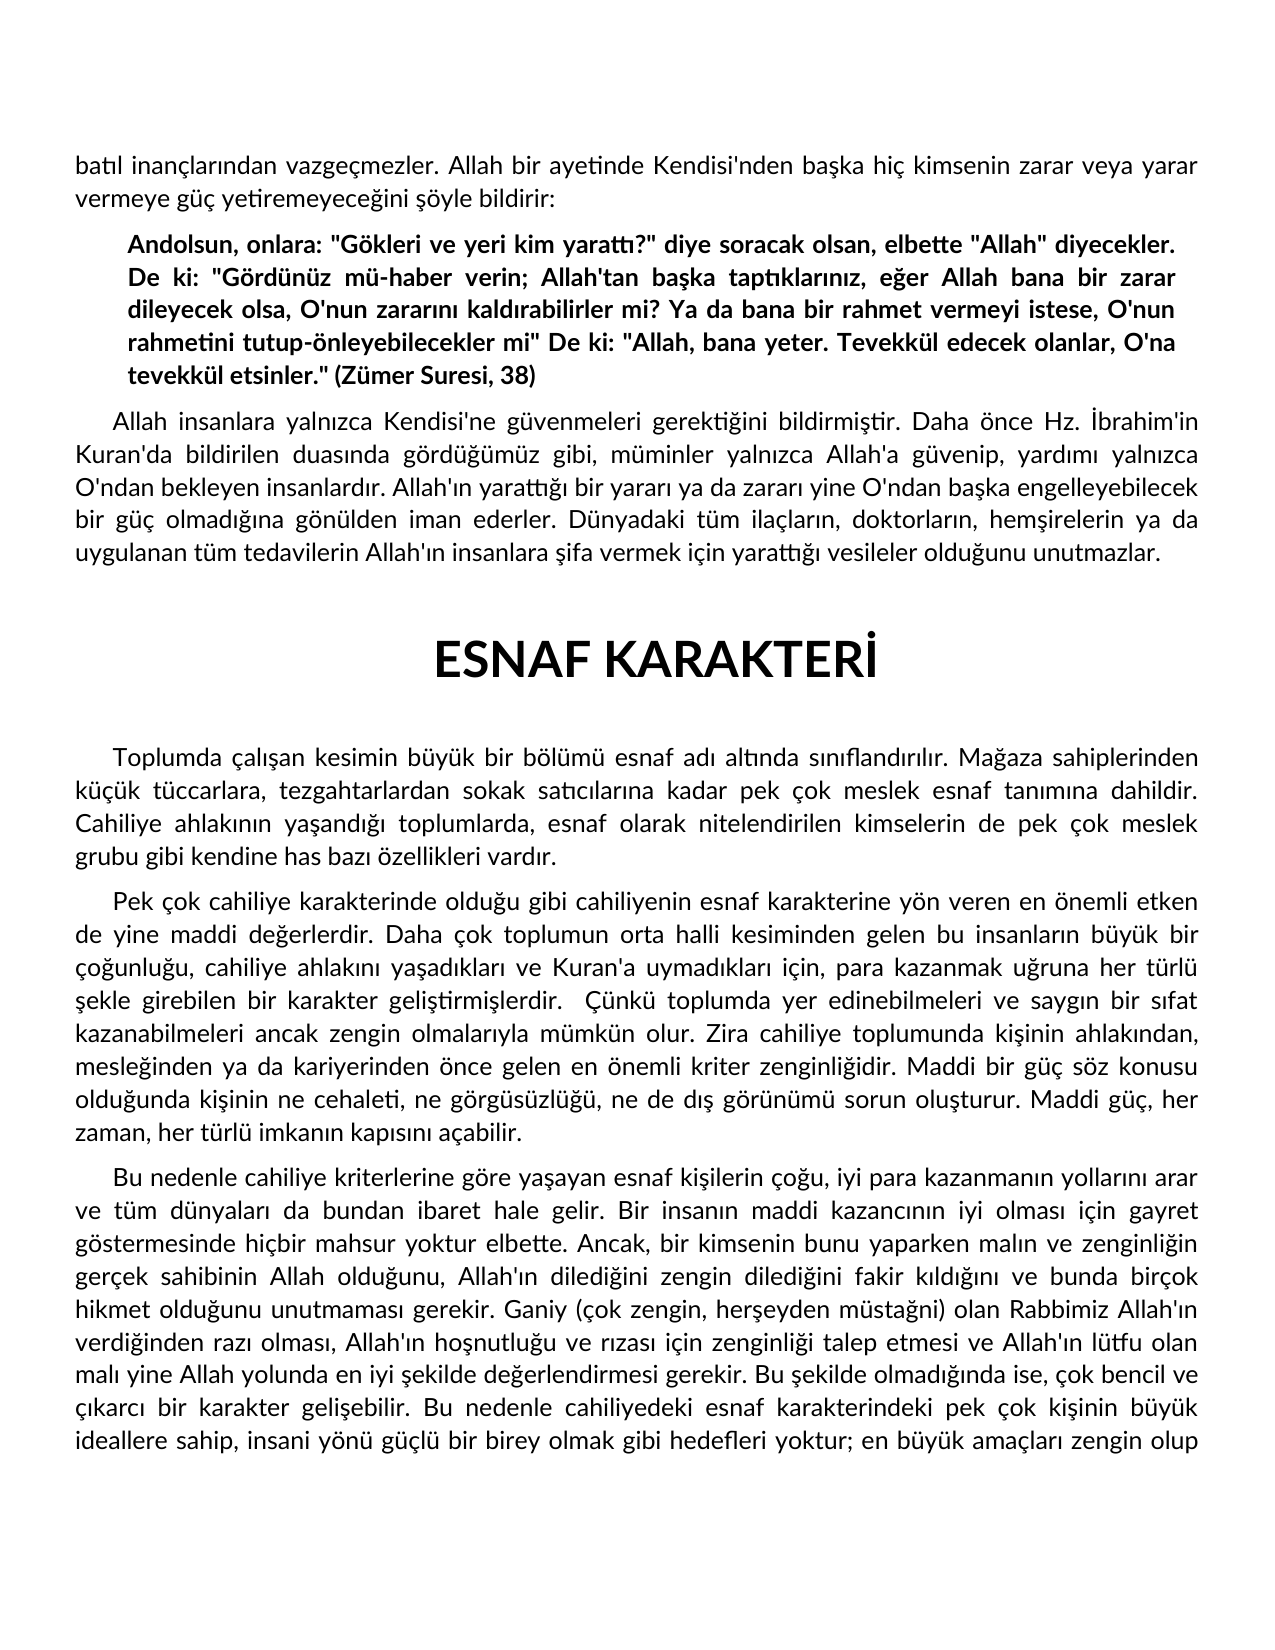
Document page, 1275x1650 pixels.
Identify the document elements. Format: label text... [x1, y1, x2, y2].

subtitle ESNAF KARAKTERİ [112, 628, 1200, 688]
text Toplumda çalışan kesimin büyük bir bölümü esnaf adı altında sınıflandırılır. Mağaza sahiplerinden küçük tüccarlara, tezgahtarlardan sokak satıcılarına kadar pek çok meslek esnaf tanımına dahildir. Cahiliye ahlakının yaşandığı toplumlarda, esnaf olarak nitelendirilen kimselerin de pek çok meslek grubu gibi kendine has bazı özellikleri vardır. [75, 742, 1200, 870]
text Pek çok cahiliye karakterinde olduğu gibi cahiliyenin esnaf karakterine yön veren en önemli etken de yine maddi değerlerdir. Daha çok toplumun orta halli kesiminden gelen bu insanların büyük bir çoğunluğu, cahiliye ahlakını yaşadıkları ve Kuran'a uymadıkları için, para kazanmak uğruna her türlü şekle girebilen bir karakter geliştirmişlerdir. Çünkü toplumda yer edinebilmeleri ve saygın bir sıfat kazanabilmeleri ancak zengin olmalarıyla mümkün olur. Zira cahiliye toplumunda kişinin ahlakından, mesleğinden ya da kariyerinden önce gelen en önemli kriter zenginliğidir. Maddi bir güç söz konusu olduğunda kişinin ne cehaleti, ne görgüsüzlüğü, ne de dış görünümü sorun oluşturur. Maddi güç, her zaman, her türlü imkanın kapısını açabilir. [75, 886, 1200, 1146]
text batıl inançlarından vazgeçmezler. Allah bir ayetinde Kendisi'nden başka hiç kimsenin zarar veya yarar vermeye güç yetiremeyeceğini şöyle bildirir: [75, 150, 1200, 213]
text Allah insanlara yalnızca Kendisi'ne güvenmeleri gerektiğini bildirmiştir. Daha önce Hz. İbrahim'in Kuran'da bildirilen duasında gördüğümüz gibi, müminler yalnızca Allah'a güvenip, yardımı yalnızca O'ndan bekleyen insanlardır. Allah'ın yarattığı bir yararı ya da zararı yine O'ndan başka engelleyebilecek bir güç olmadığına gönülden iman ederler. Dünyadaki tüm ilaçların, doktorların, hemşirelerin ya da uygulanan tüm tedavilerin Allah'ın insanlara şifa vermek için yarattığı vesileler olduğunu unutmazlar. [75, 405, 1200, 567]
text Bu nedenle cahiliye kriterlerine göre yaşayan esnaf kişilerin çoğu, iyi para kazanmanın yollarını arar ve tüm dünyaları da bundan ibaret hale gelir. Bir insanın maddi kazancının iyi olması için gayret göstermesinde hiçbir mahsur yoktur elbette. Ancak, bir kimsenin bunu yaparken malın ve zenginliğin gerçek sahibinin Allah olduğunu, Allah'ın dilediğini zengin dilediğini fakir kıldığını ve bunda birçok hikmet olduğunu unutmaması gerekir. Ganiy (çok zengin, herşeyden müstağni) olan Rabbimiz Allah'ın verdiğinden razı olması, Allah'ın hoşnutluğu ve rızası için zenginliği talep etmesi ve Allah'ın lütfu olan malı yine Allah yolunda en iyi şekilde değerlendirmesi gerekir. Bu şekilde olmadığında ise, çok bencil ve çıkarcı bir karakter gelişebilir. Bu nedenle cahiliyedeki esnaf karakterindeki pek çok kişinin büyük ideallere sahip, insani yönü güçlü bir birey olmak gibi hedefleri yoktur; en büyük amaçları zengin olup [75, 1162, 1200, 1455]
text Andolsun, onlara: "Gökleri ve yeri kim yarattı?" diye soracak olsan, elbette "Allah" diyecekler. De ki: "Gördünüz mü-haber verin; Allah'tan başka taptıklarınız, eğer Allah bana bir zarar dileyecek olsa, O'nun zararını kaldırabilirler mi? Ya da bana bir rahmet vermeyi istese, O'nun rahmetini tutup-önleyebilecekler mi" De ki: "Allah, bana yeter. Tevekkül edecek olanlar, O'na tevekkül etsinler." (Zümer Suresi, 38) [127, 228, 1177, 390]
